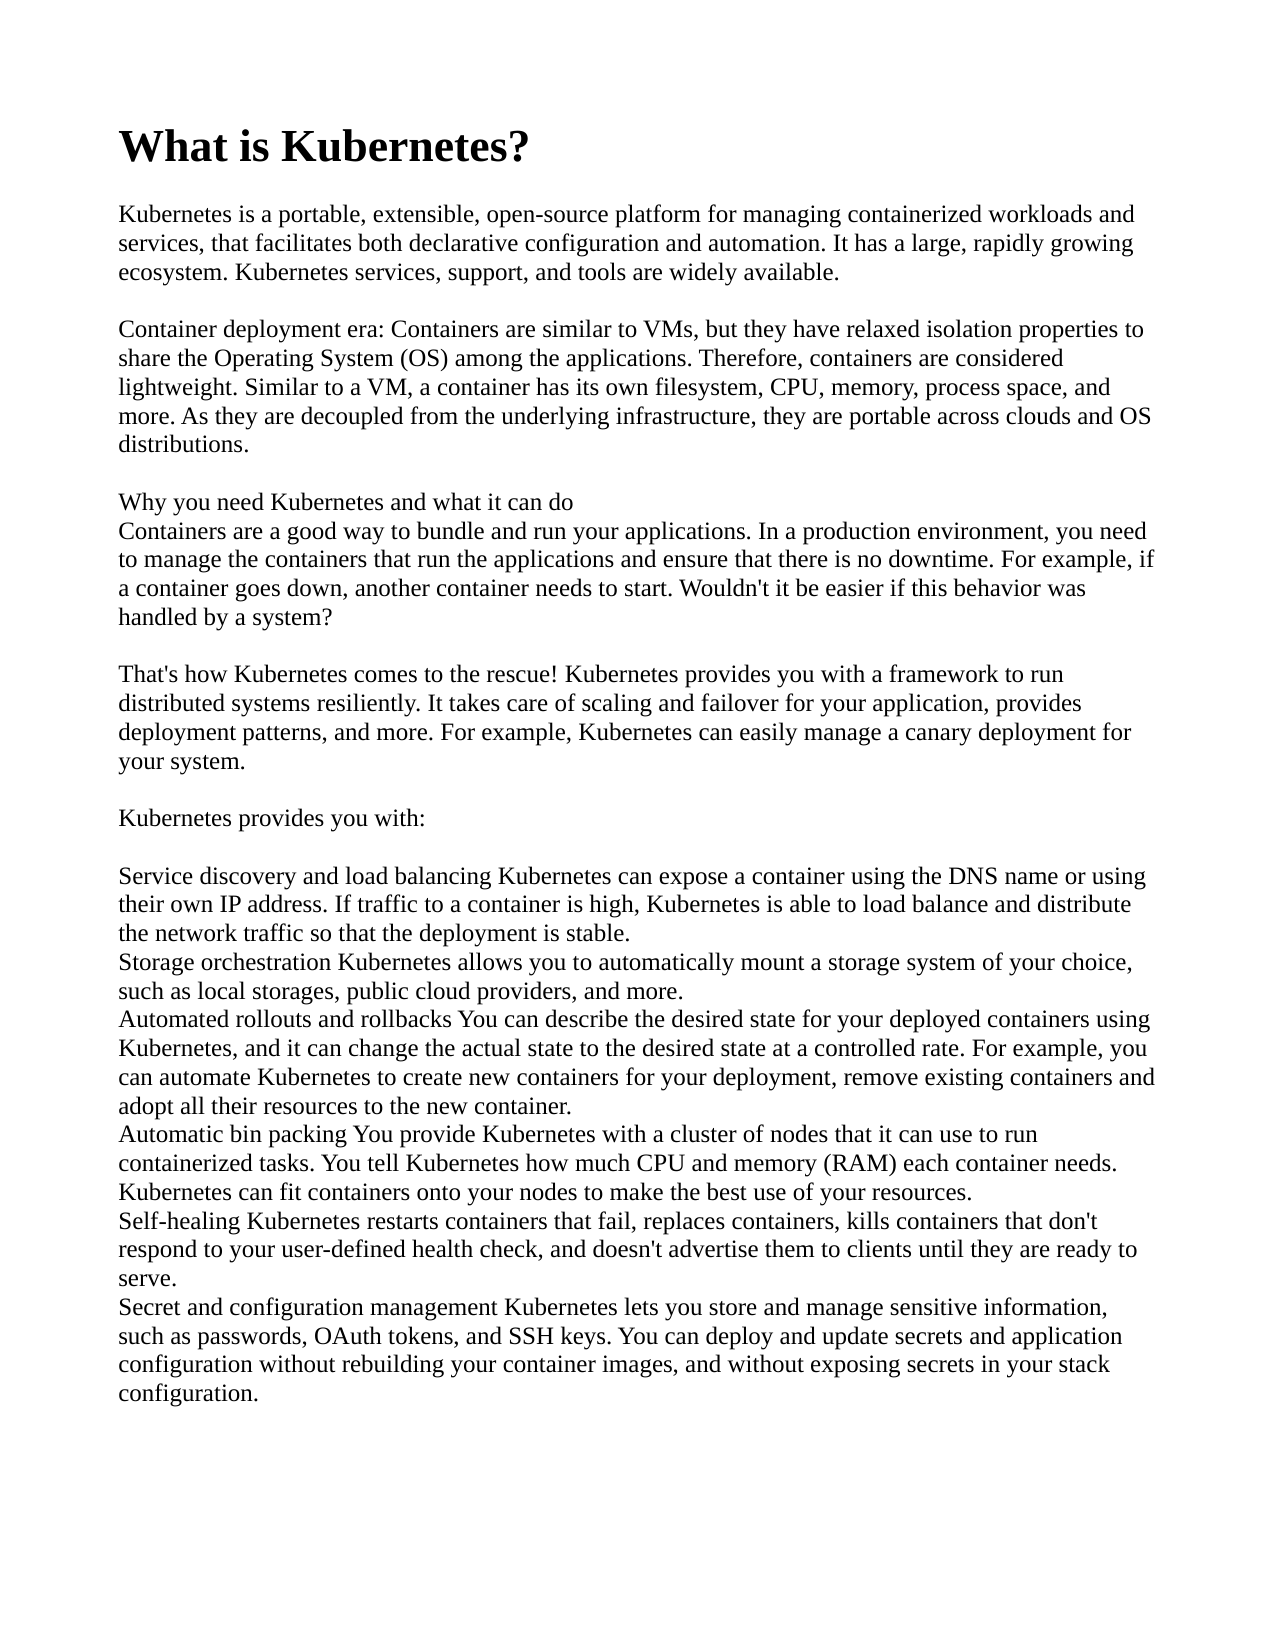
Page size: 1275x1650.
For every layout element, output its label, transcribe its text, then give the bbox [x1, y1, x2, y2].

text What is Kubernetes? [118, 118, 1157, 171]
text Self-healing Kubernetes restarts containers that fail, replaces containers, kills containers that don't respond to your user-defined health check, and doesn't advertise them to clients until they are ready to serve. [118, 1206, 1157, 1292]
text Automatic bin packing You provide Kubernetes with a cluster of nodes that it can use to run containerized tasks. You tell Kubernetes how much CPU and memory (RAM) each container needs. Kubernetes can fit containers onto your nodes to make the best use of your resources. [118, 1119, 1157, 1206]
text Container deployment era: Containers are similar to VMs, but they have relaxed isolation properties to share the Operating System (OS) among the applications. Therefore, containers are considered lightweight. Similar to a VM, a container has its own filesystem, CPU, memory, process space, and more. As they are decoupled from the underlying infrastructure, they are portable across clouds and OS distributions. [118, 314, 1157, 458]
text That's how Kubernetes comes to the rescue! Kubernetes provides you with a framework to run distributed systems resiliently. It takes care of scaling and failover for your application, provides deployment patterns, and more. For example, Kubernetes can easily manage a canary deployment for your system. [118, 659, 1157, 774]
text Why you need Kubernetes and what it can do [118, 487, 1157, 516]
text Automated rollouts and rollbacks You can describe the desired state for your deployed containers using Kubernetes, and it can change the actual state to the desired state at a controlled rate. For example, you can automate Kubernetes to create new containers for your deployment, remove existing containers and adopt all their resources to the new container. [118, 1004, 1157, 1119]
text Secret and configuration management Kubernetes lets you store and manage sensitive information, such as passwords, OAuth tokens, and SSH keys. You can deploy and update secrets and application configuration without rebuilding your container images, and without exposing secrets in your stack configuration. [118, 1292, 1157, 1407]
text Kubernetes is a portable, extensible, open-source platform for managing containerized workloads and services, that facilitates both declarative configuration and automation. It has a large, rapidly growing ecosystem. Kubernetes services, support, and tools are widely available. [118, 199, 1157, 286]
text Kubernetes provides you with: [118, 803, 1157, 832]
text Service discovery and load balancing Kubernetes can expose a container using the DNS name or using their own IP address. If traffic to a container is high, Kubernetes is able to load balance and distribute the network traffic so that the deployment is stable. [118, 861, 1157, 947]
text Storage orchestration Kubernetes allows you to automatically mount a storage system of your choice, such as local storages, public cloud providers, and more. [118, 947, 1157, 1004]
text Containers are a good way to bundle and run your applications. In a production environment, you need to manage the containers that run the applications and ensure that there is no downtime. For example, if a container goes down, another container needs to start. Wouldn't it be easier if this behavior was handled by a system? [118, 516, 1157, 631]
